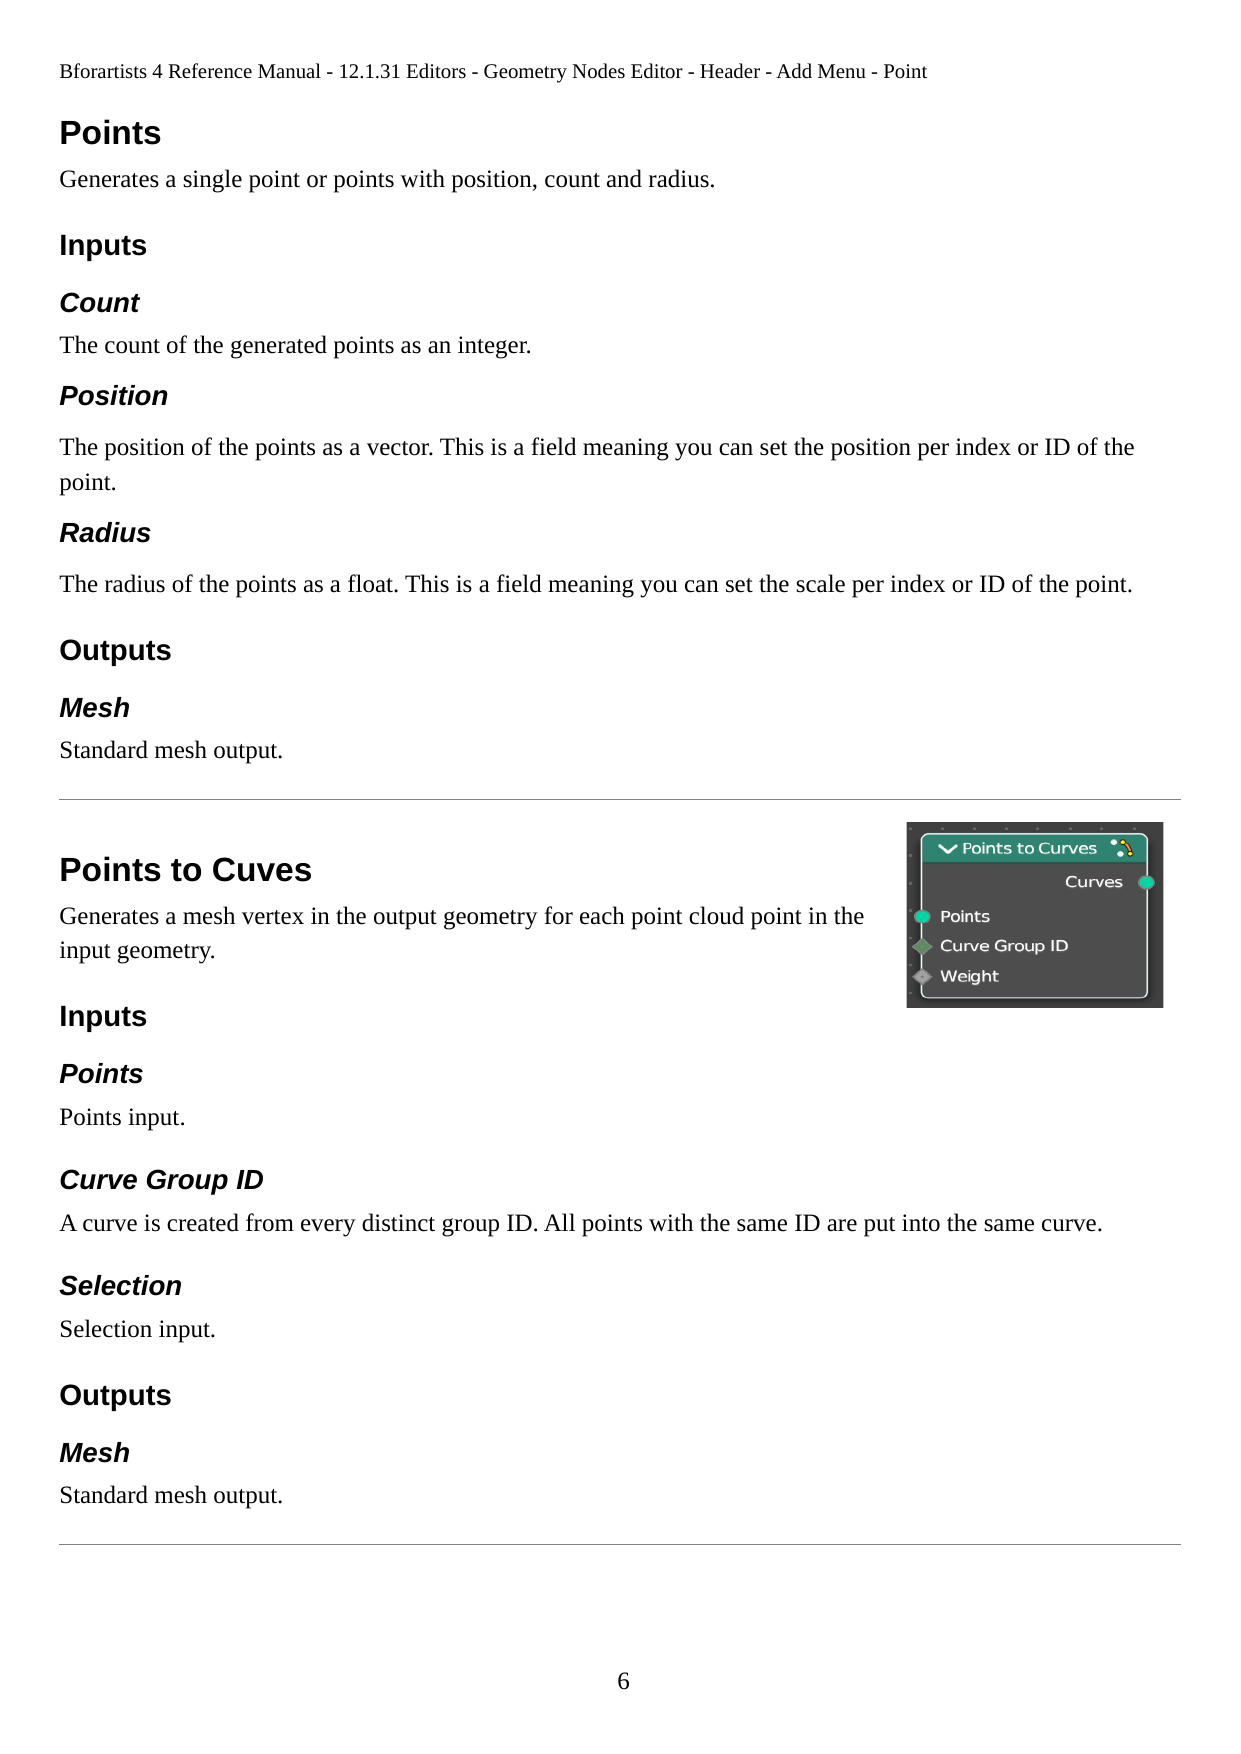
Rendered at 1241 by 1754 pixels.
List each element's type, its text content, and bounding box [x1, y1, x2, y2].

text Points input. [59, 1102, 1181, 1131]
text The position of the points as a vector. This is a field meaning you can set the position per index or ID of the point. [59, 432, 1181, 496]
text Standard mesh output. [59, 736, 1181, 764]
subtitle Curve Group ID [59, 1163, 1181, 1195]
subtitle Outputs [59, 1377, 1181, 1411]
subtitle Points to Cuves [59, 849, 906, 888]
text Generates a single point or points with position, count and radius. [59, 164, 1181, 192]
subtitle Inputs [59, 999, 1181, 1033]
text Selection input. [59, 1314, 1181, 1343]
subtitle Inputs [59, 227, 1181, 261]
text Standard mesh output. [59, 1481, 1181, 1509]
subtitle Mesh [59, 691, 1181, 723]
subtitle Count [59, 286, 1181, 318]
text Generates a mesh vertex in the output geometry for each point cloud point in the input geometry. [59, 901, 906, 964]
text A curve is created from every distinct group ID. All points with the same ID are put into the same curve. [59, 1208, 1181, 1237]
subtitle Outputs [59, 632, 1181, 666]
text Radius [59, 516, 1181, 548]
subtitle Selection [59, 1269, 1181, 1301]
subtitle Points [59, 113, 1181, 151]
picture [906, 822, 1164, 1008]
text The count of the generated points as an integer. [59, 331, 1181, 359]
subtitle Mesh [59, 1436, 1181, 1468]
subtitle Points [59, 1058, 1181, 1089]
text Position [59, 379, 1181, 411]
subtitle [1164, 849, 1181, 888]
text The radius of the points as a float. This is a field meaning you can set the scale per index or ID of the point. [59, 569, 1181, 597]
